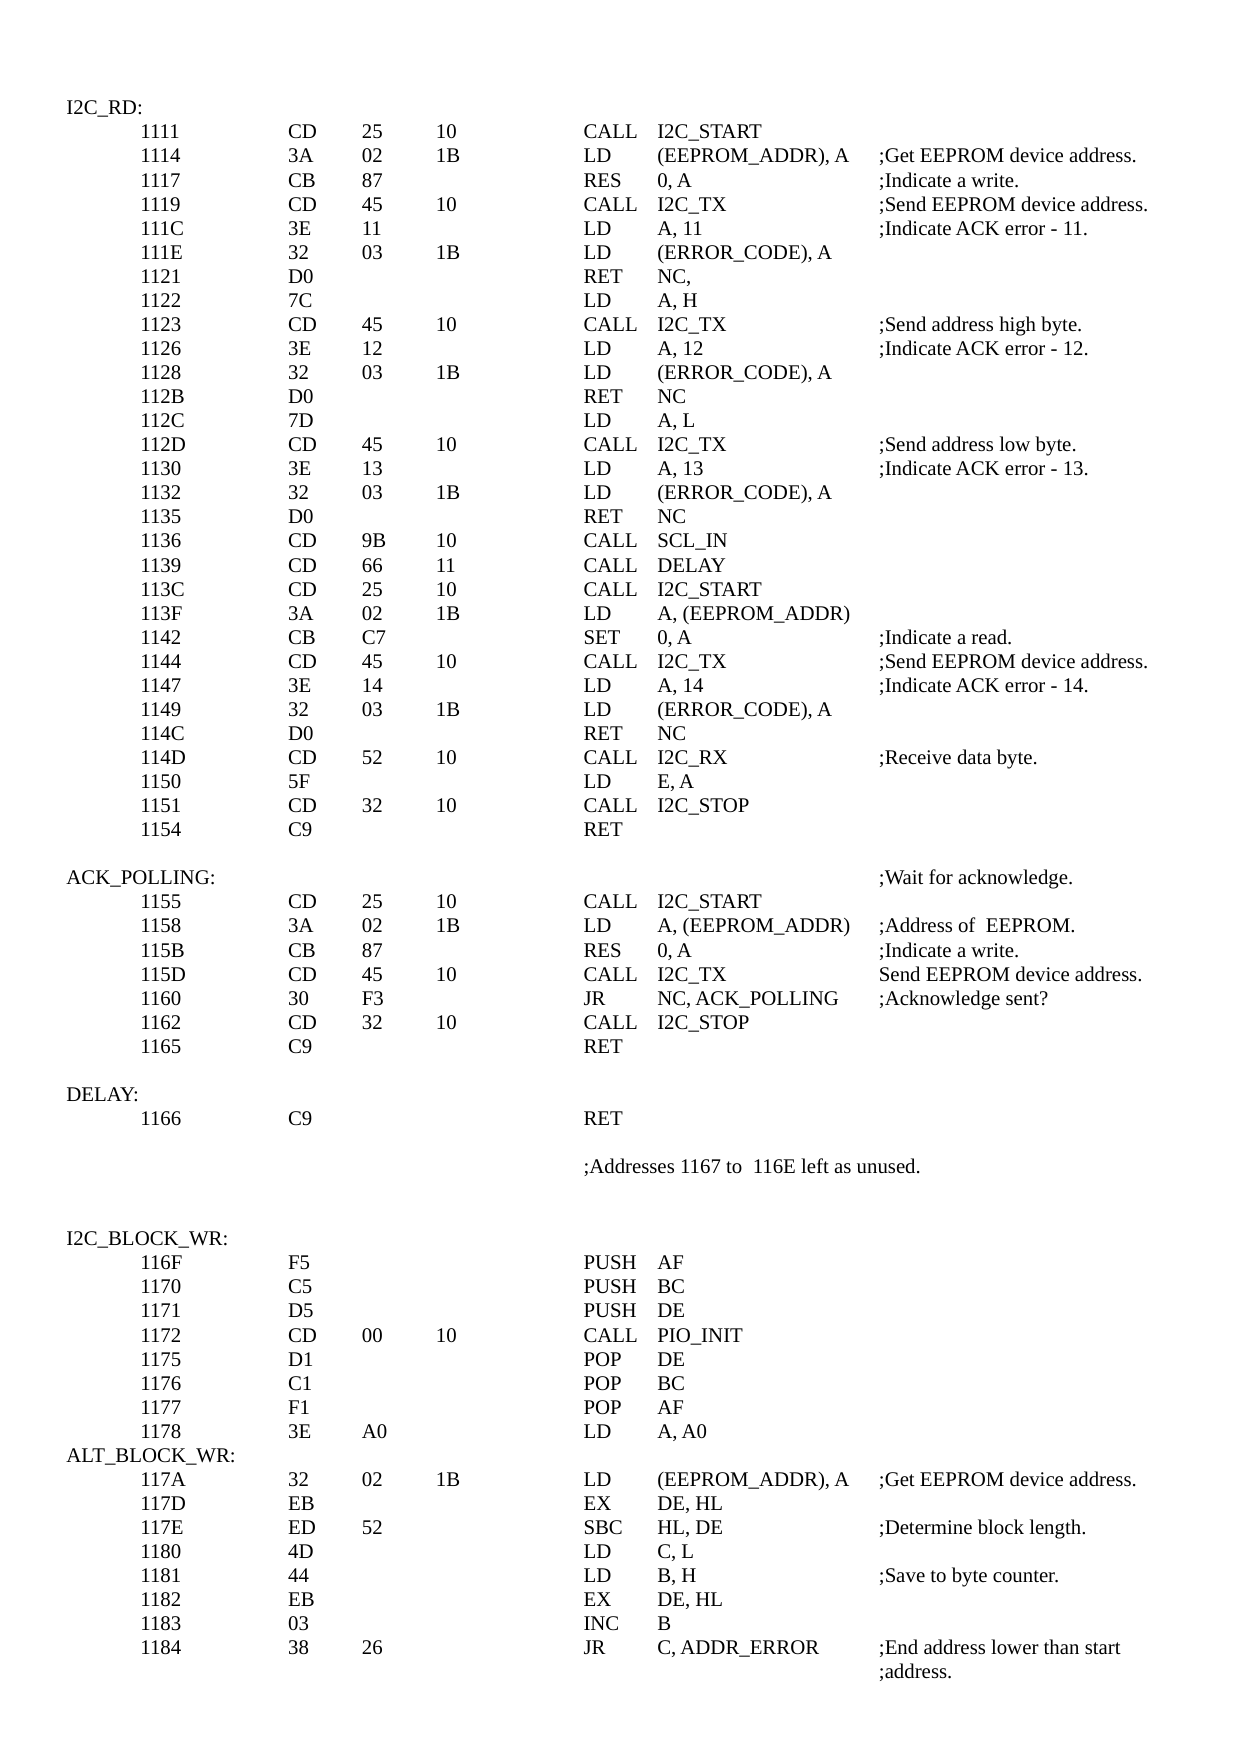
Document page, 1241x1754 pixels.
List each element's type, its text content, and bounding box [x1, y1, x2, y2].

text 1166 C9 RET [66, 1106, 1172, 1130]
text 1160 30 F3 JR NC, ACK_POLLING ;Acknowledge sent? [66, 986, 1172, 1010]
text 1147 3E 14 LD A, 14 ;Indicate ACK error - 14. [66, 673, 1172, 697]
text 1122 7C LD A, H [66, 288, 1172, 312]
text 1139 CD 66 11 CALL DELAY [66, 552, 1172, 577]
text 113F 3A 02 1B LD A, (EEPROM_ADDR) [66, 601, 1172, 625]
text 1111 CD 25 10 CALL I2C_START [66, 119, 1172, 143]
text 1123 CD 45 10 CALL I2C_TX ;Send address high byte. [66, 312, 1172, 336]
text 1178 3E A0 LD A, A0 [66, 1419, 1172, 1443]
text ALT_BLOCK_WR: [66, 1443, 1172, 1467]
text 112D CD 45 10 CALL I2C_TX ;Send address low byte. [66, 432, 1172, 456]
text 1155 CD 25 10 CALL I2C_START [66, 889, 1172, 913]
text 1128 32 03 1B LD (ERROR_CODE), A [66, 360, 1172, 384]
text ACK_POLLING: ;Wait for acknowledge. [66, 865, 1172, 889]
text 1177 F1 POP AF [66, 1395, 1172, 1419]
text 1162 CD 32 10 CALL I2C_STOP [66, 1010, 1172, 1034]
text 1175 D1 POP DE [66, 1347, 1172, 1371]
text 117E ED 52 SBC HL, DE ;Determine block length. [66, 1515, 1172, 1539]
text 1150 5F LD E, A [66, 769, 1172, 793]
text 1170 C5 PUSH BC [66, 1274, 1172, 1298]
text 1130 3E 13 LD A, 13 ;Indicate ACK error - 13. [66, 456, 1172, 480]
text 1184 38 26 JR C, ADDR_ERROR ;End address lower than start ;address. [66, 1635, 1172, 1683]
text 1142 CB C7 SET 0, A ;Indicate a read. [66, 625, 1172, 649]
text 1126 3E 12 LD A, 12 ;Indicate ACK error - 12. [66, 336, 1172, 360]
text 113C CD 25 10 CALL I2C_START [66, 577, 1172, 601]
text 1149 32 03 1B LD (ERROR_CODE), A [66, 697, 1172, 721]
text 111C 3E 11 LD A, 11 ;Indicate ACK error - 11. [66, 216, 1172, 240]
text 1135 D0 RET NC [66, 504, 1172, 528]
text ;Addresses 1167 to 116E left as unused. [66, 1154, 1172, 1178]
text 114C D0 RET NC [66, 721, 1172, 745]
text 114D CD 52 10 CALL I2C_RX ;Receive data byte. [66, 745, 1172, 769]
text 1121 D0 RET NC, [66, 264, 1172, 288]
text 1176 C1 POP BC [66, 1371, 1172, 1395]
text 115D CD 45 10 CALL I2C_TX Send EEPROM device address. [66, 962, 1172, 986]
text 1183 03 INC B [66, 1611, 1172, 1635]
text 117A 32 02 1B LD (EEPROM_ADDR), A ;Get EEPROM device address. [66, 1467, 1172, 1491]
text 1117 CB 87 RES 0, A ;Indicate a write. [66, 167, 1172, 192]
text 115B CB 87 RES 0, A ;Indicate a write. [66, 937, 1172, 962]
text I2C_BLOCK_WR: [66, 1226, 1172, 1250]
text 1151 CD 32 10 CALL I2C_STOP [66, 793, 1172, 817]
text 116F F5 PUSH AF [66, 1250, 1172, 1274]
text 1144 CD 45 10 CALL I2C_TX ;Send EEPROM device address. [66, 649, 1172, 673]
text 111E 32 03 1B LD (ERROR_CODE), A [66, 240, 1172, 264]
text DELAY: [66, 1082, 1172, 1106]
text 1119 CD 45 10 CALL I2C_TX ;Send EEPROM device address. [66, 192, 1172, 216]
text 1132 32 03 1B LD (ERROR_CODE), A [66, 480, 1172, 504]
text 112C 7D LD A, L [66, 408, 1172, 432]
text 117D EB EX DE, HL [66, 1491, 1172, 1515]
text 1165 C9 RET [66, 1034, 1172, 1058]
text 1180 4D LD C, L [66, 1539, 1172, 1563]
text 1136 CD 9B 10 CALL SCL_IN [66, 528, 1172, 552]
text 1181 44 LD B, H ;Save to byte counter. [66, 1563, 1172, 1587]
text 1171 D5 PUSH DE [66, 1298, 1172, 1322]
text 1182 EB EX DE, HL [66, 1587, 1172, 1611]
text 112B D0 RET NC [66, 384, 1172, 408]
text I2C_RD: [66, 95, 1172, 119]
text 1114 3A 02 1B LD (EEPROM_ADDR), A ;Get EEPROM device address. [66, 143, 1172, 167]
text 1172 CD 00 10 CALL PIO_INIT [66, 1322, 1172, 1347]
text 1158 3A 02 1B LD A, (EEPROM_ADDR) ;Address of EEPROM. [66, 913, 1172, 937]
text 1154 C9 RET [66, 817, 1172, 841]
